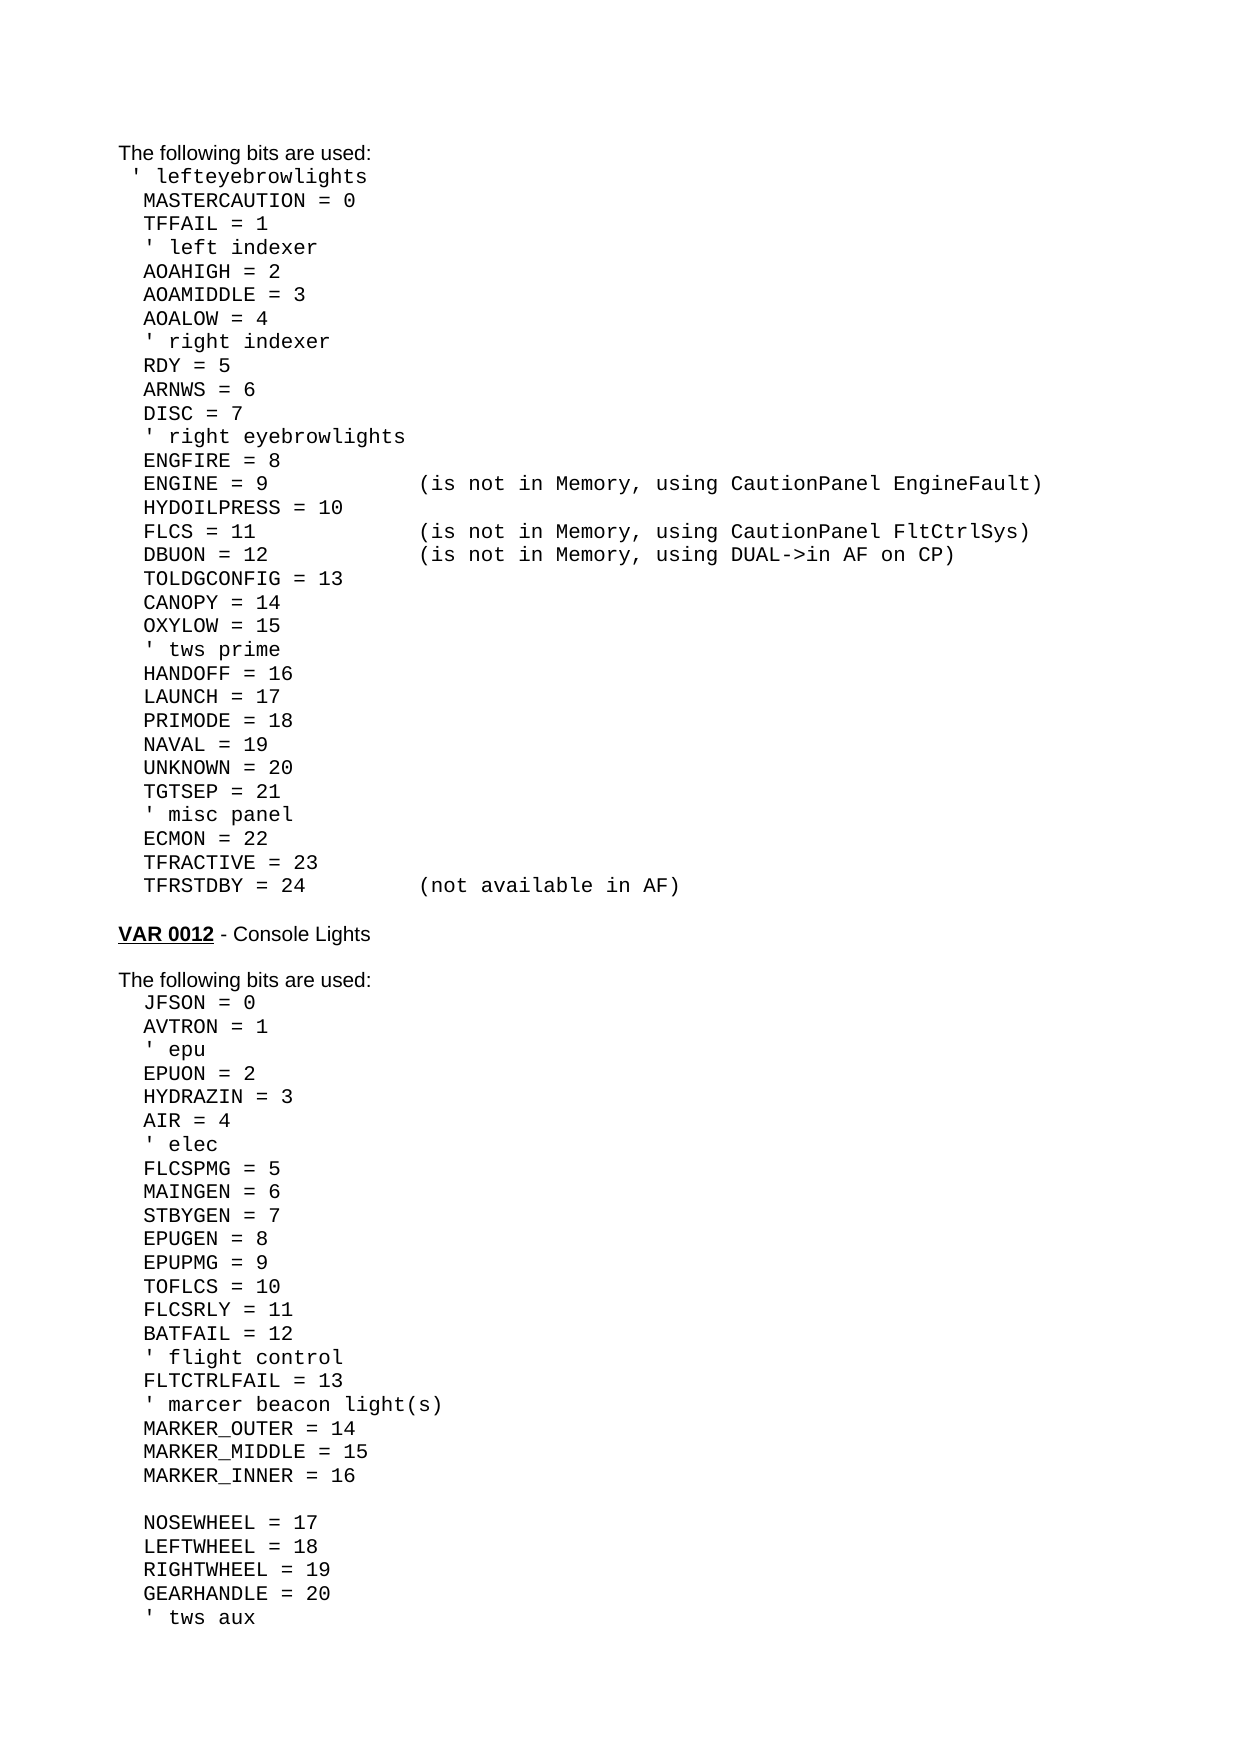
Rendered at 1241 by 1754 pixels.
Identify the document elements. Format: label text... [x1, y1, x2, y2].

text DISC = 7 [118, 402, 1122, 426]
text MASTERCAUTION = 0 [118, 190, 1122, 213]
text TFRSTDBY = 24 (not available in AF) [118, 875, 1122, 899]
text CANOPY = 14 [118, 592, 1122, 615]
text GEARHANDLE = 20 [118, 1583, 1122, 1607]
text ARNWS = 6 [118, 379, 1122, 402]
text ' tws aux [118, 1607, 1122, 1630]
text FLCS = 11 (is not in Memory, using CautionPanel FltCtrlSys) [118, 521, 1122, 544]
text NOSEWHEEL = 17 [118, 1512, 1122, 1536]
text ' flight control [118, 1347, 1122, 1370]
text FLCSPMG = 5 [118, 1157, 1122, 1181]
text The following bits are used: [118, 969, 1122, 992]
text ' marcer beacon light(s) [118, 1394, 1122, 1418]
text EPUON = 2 [118, 1063, 1122, 1087]
text LEFTWHEEL = 18 [118, 1536, 1122, 1559]
text NAVAL = 19 [118, 733, 1122, 757]
text JFSON = 0 [118, 992, 1122, 1016]
text ' tws prime [118, 639, 1122, 663]
text BATFAIL = 12 [118, 1323, 1122, 1347]
text ' right indexer [118, 332, 1122, 355]
text EPUPMG = 9 [118, 1252, 1122, 1276]
text HYDRAZIN = 3 [118, 1087, 1122, 1110]
text ' misc panel [118, 804, 1122, 828]
text STBYGEN = 7 [118, 1205, 1122, 1228]
text HANDOFF = 16 [118, 663, 1122, 686]
text HYDOILPRESS = 10 [118, 497, 1122, 521]
text ENGFIRE = 8 [118, 450, 1122, 473]
text TFFAIL = 1 [118, 213, 1122, 237]
text AOALOW = 4 [118, 308, 1122, 332]
text MARKER_OUTER = 14 [118, 1418, 1122, 1441]
text RIGHTWHEEL = 19 [118, 1559, 1122, 1583]
text UNKNOWN = 20 [118, 757, 1122, 781]
text PRIMODE = 18 [118, 710, 1122, 733]
text TFRACTIVE = 23 [118, 852, 1122, 875]
text FLTCTRLFAIL = 13 [118, 1370, 1122, 1394]
text VAR 0012 - Console Lights [118, 922, 1122, 946]
text MARKER_MIDDLE = 15 [118, 1441, 1122, 1465]
text ' elec [118, 1134, 1122, 1157]
text ECMON = 22 [118, 828, 1122, 852]
text TGTSEP = 21 [118, 781, 1122, 804]
text DBUON = 12 (is not in Memory, using DUAL->in AF on CP) [118, 544, 1122, 568]
text MAINGEN = 6 [118, 1181, 1122, 1205]
text RDY = 5 [118, 355, 1122, 379]
text EPUGEN = 8 [118, 1228, 1122, 1252]
text The following bits are used: [118, 141, 1122, 164]
text FLCSRLY = 11 [118, 1299, 1122, 1323]
text LAUNCH = 17 [118, 686, 1122, 710]
text AOAHIGH = 2 [118, 261, 1122, 284]
text ENGINE = 9 (is not in Memory, using CautionPanel EngineFault) [118, 473, 1122, 497]
text ' right eyebrowlights [118, 426, 1122, 450]
text AVTRON = 1 [118, 1016, 1122, 1039]
text AIR = 4 [118, 1110, 1122, 1134]
text TOFLCS = 10 [118, 1276, 1122, 1299]
text AOAMIDDLE = 3 [118, 284, 1122, 308]
text TOLDGCONFIG = 13 [118, 568, 1122, 592]
text MARKER_INNER = 16 [118, 1465, 1122, 1488]
text ' epu [118, 1039, 1122, 1063]
text ' left indexer [118, 237, 1122, 261]
text ' lefteyebrowlights [118, 164, 1122, 190]
text OXYLOW = 15 [118, 615, 1122, 639]
